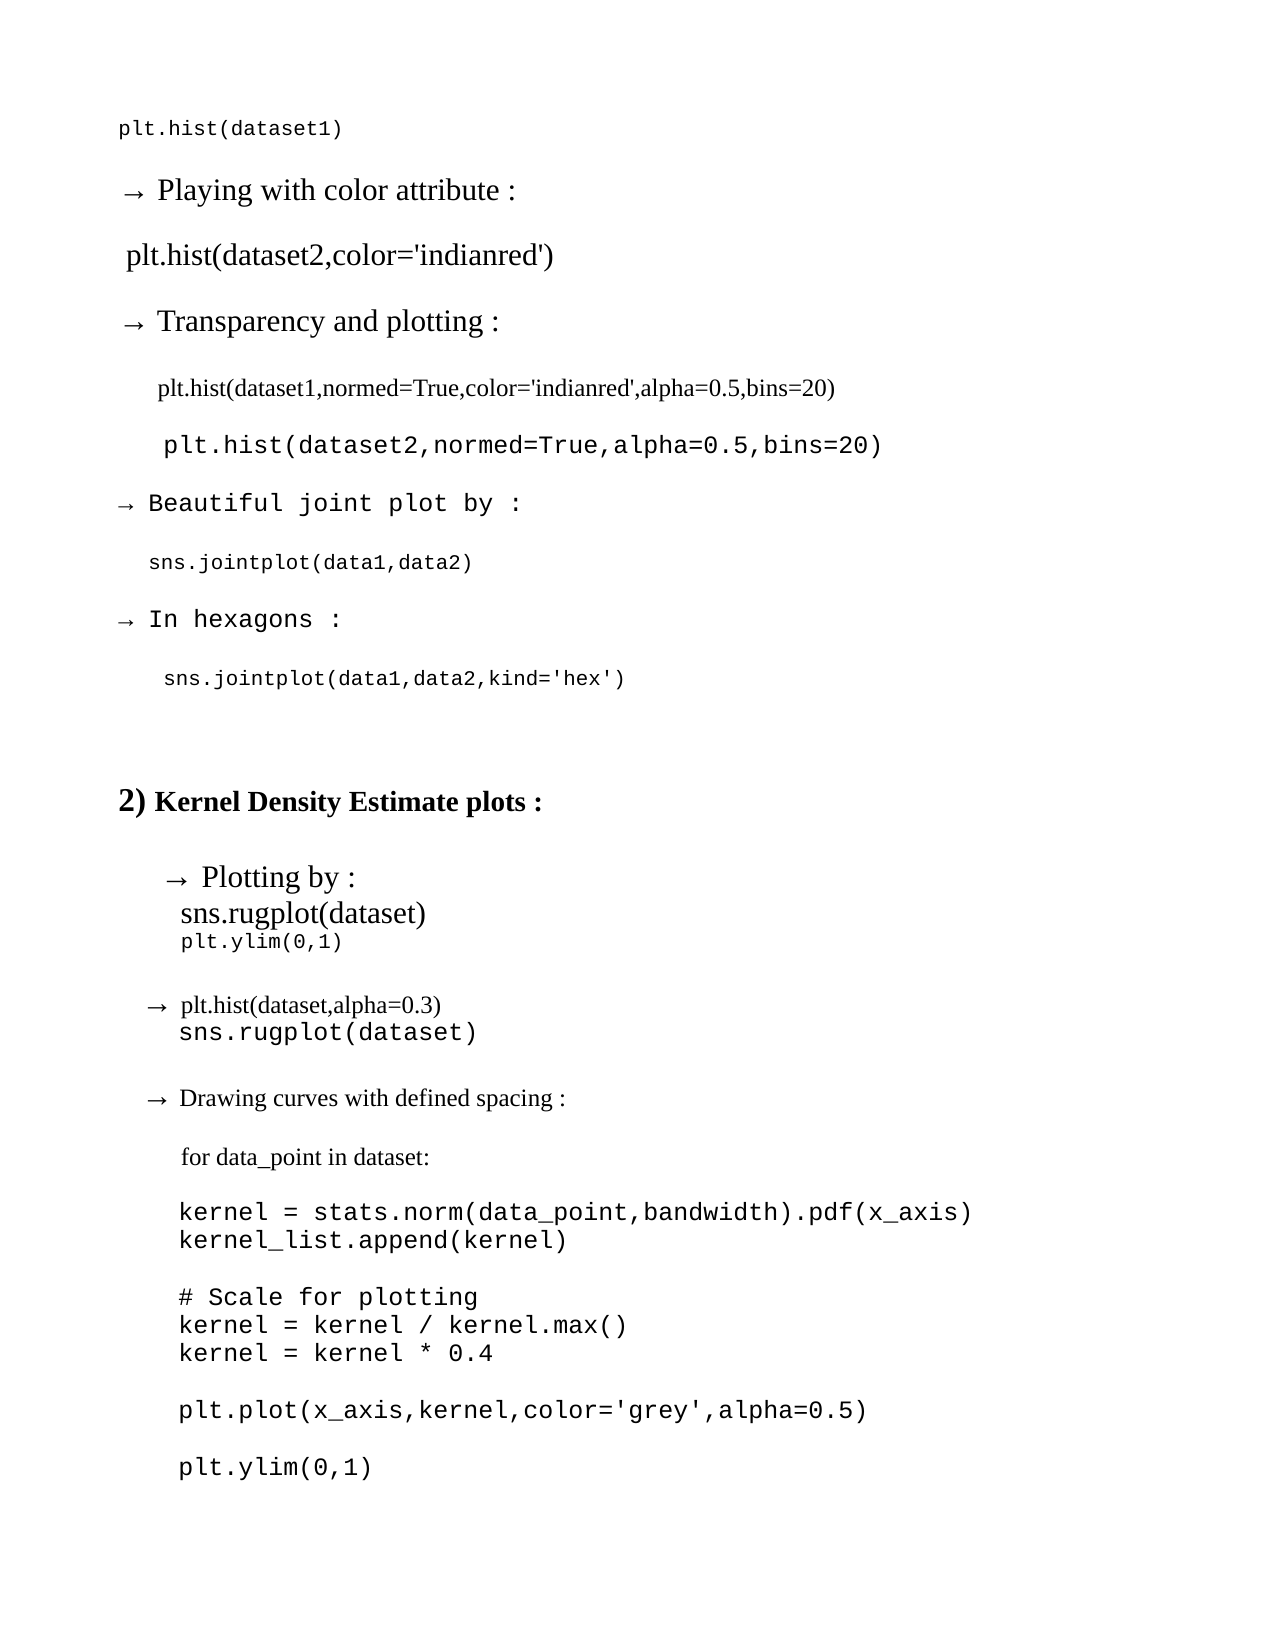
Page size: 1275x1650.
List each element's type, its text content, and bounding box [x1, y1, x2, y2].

text kernel = stats.norm(data_point,bandwidth).pdf(x_axis) [118, 1199, 1157, 1228]
text → Plotting by : [118, 856, 1157, 895]
text 2) Kernel Density Estimate plots : [118, 780, 1157, 818]
text → Drawing curves with defined spacing : [118, 1078, 1157, 1113]
text sns.jointplot(data1,data2,kind='hex') [118, 664, 1157, 692]
text → In hexagons : [118, 606, 1157, 635]
text plt.hist(dataset1) [118, 118, 1157, 142]
text for data_point in dataset: [118, 1142, 1157, 1171]
text → Beautiful joint plot by : [118, 491, 1157, 519]
text plt.ylim(0,1) [118, 1454, 1157, 1483]
text sns.rugplot(dataset) [118, 895, 1157, 931]
text → Transparency and plotting : [118, 302, 1157, 338]
text kernel = kernel / kernel.max() [118, 1313, 1157, 1341]
text sns.jointplot(data1,data2) [118, 548, 1157, 577]
text kernel_list.append(kernel) [118, 1228, 1157, 1256]
text sns.rugplot(dataset) [118, 1020, 1157, 1048]
text plt.hist(dataset2,normed=True,alpha=0.5,bins=20) [118, 433, 1157, 461]
text kernel = kernel * 0.4 [118, 1341, 1157, 1369]
text → plt.hist(dataset,alpha=0.3) [118, 984, 1157, 1020]
text plt.hist(dataset1,normed=True,color='indianred',alpha=0.5,bins=20) [118, 367, 1157, 403]
text # Scale for plotting [118, 1284, 1157, 1313]
text → Playing with color attribute : [118, 171, 1157, 207]
text plt.ylim(0,1) [118, 931, 1157, 954]
text plt.plot(x_axis,kernel,color='grey',alpha=0.5) [118, 1398, 1157, 1426]
text plt.hist(dataset2,color='indianred') [118, 237, 1157, 273]
